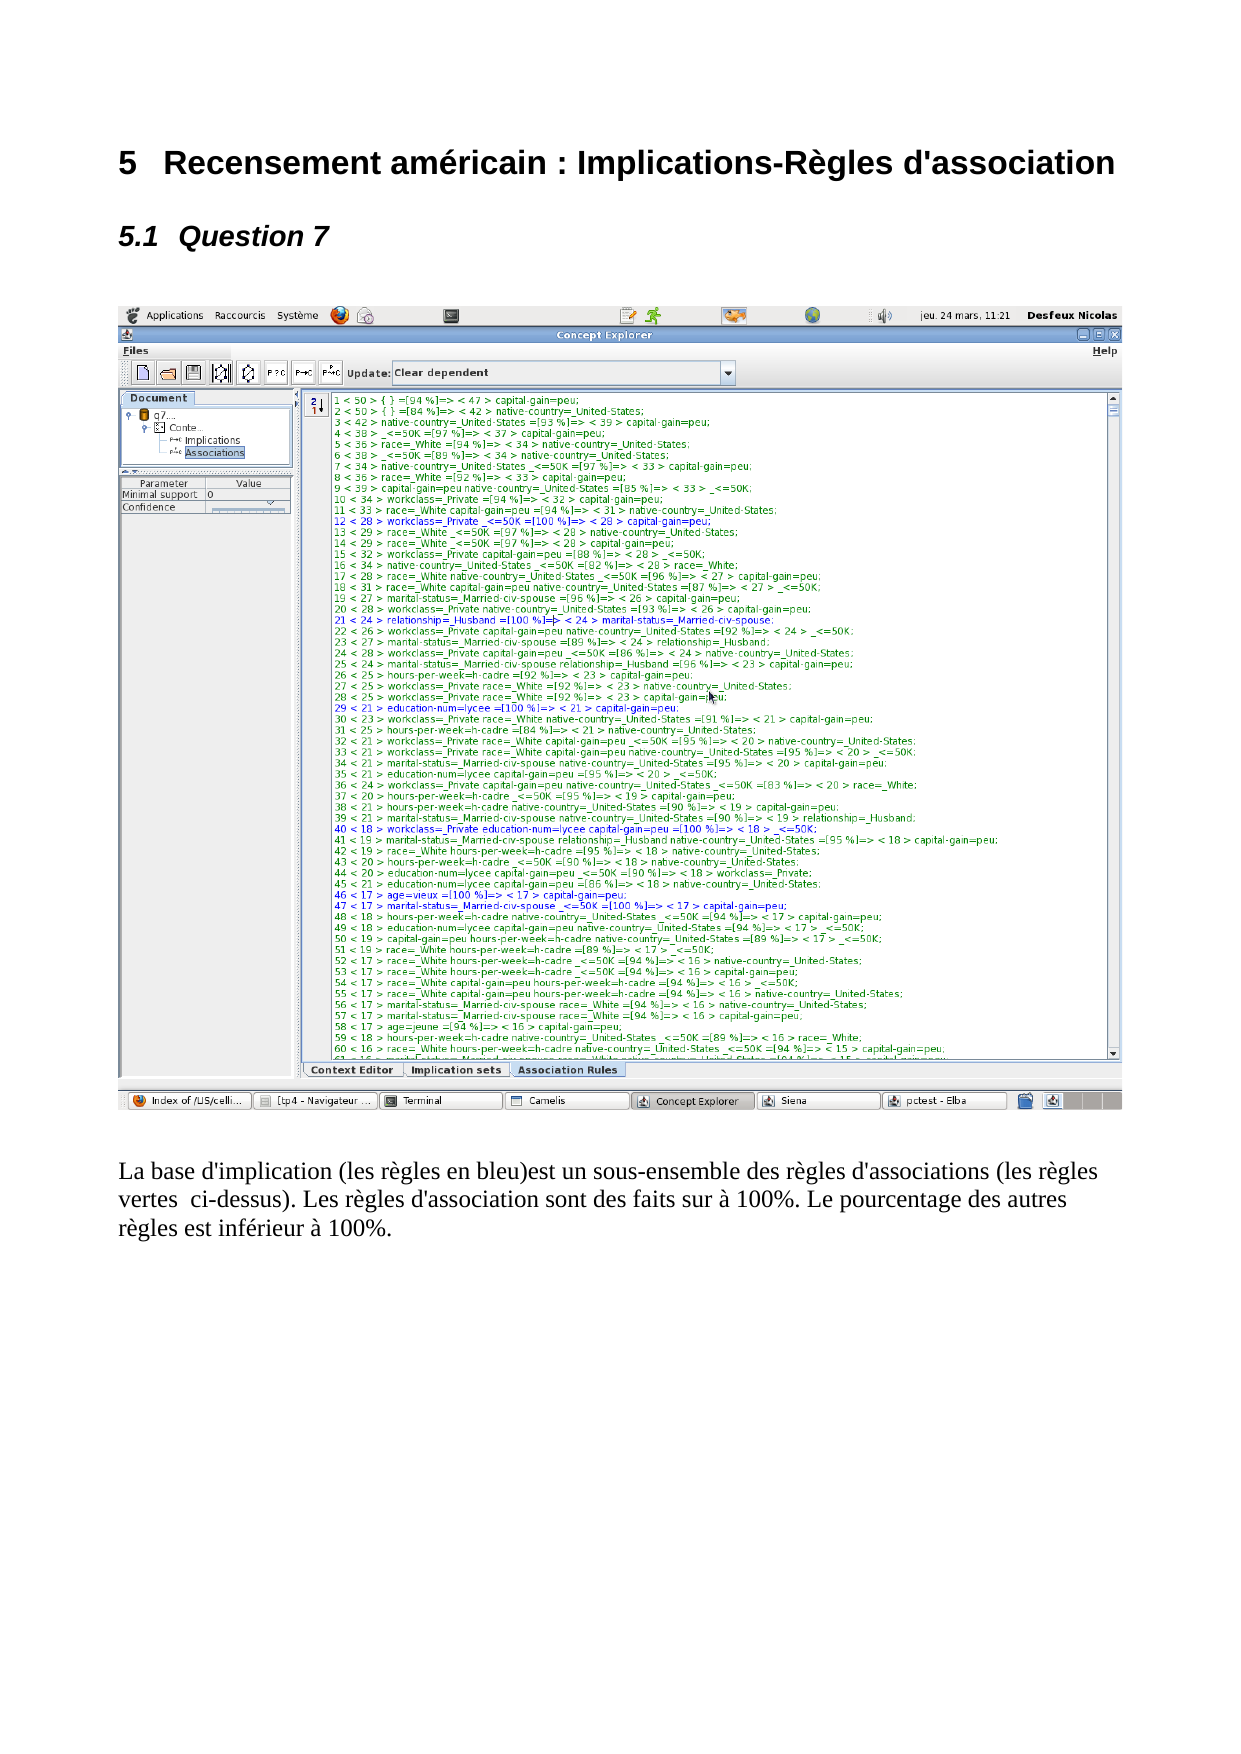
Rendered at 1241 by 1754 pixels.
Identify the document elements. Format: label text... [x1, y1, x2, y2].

subtitle Question 7 [118, 219, 1122, 253]
text La base d'implication (les règles en bleu)est un sous-ensemble des règles d'associations (les règles vertes ci-dessus). Les règles d'association sont des faits sur à 100%. Le pourcentage des autres règles est inférieur à 100%. [118, 1156, 1122, 1242]
subtitle Recensement américain : Implications-Règles d'association [118, 143, 1122, 182]
picture [118, 306, 1123, 1110]
